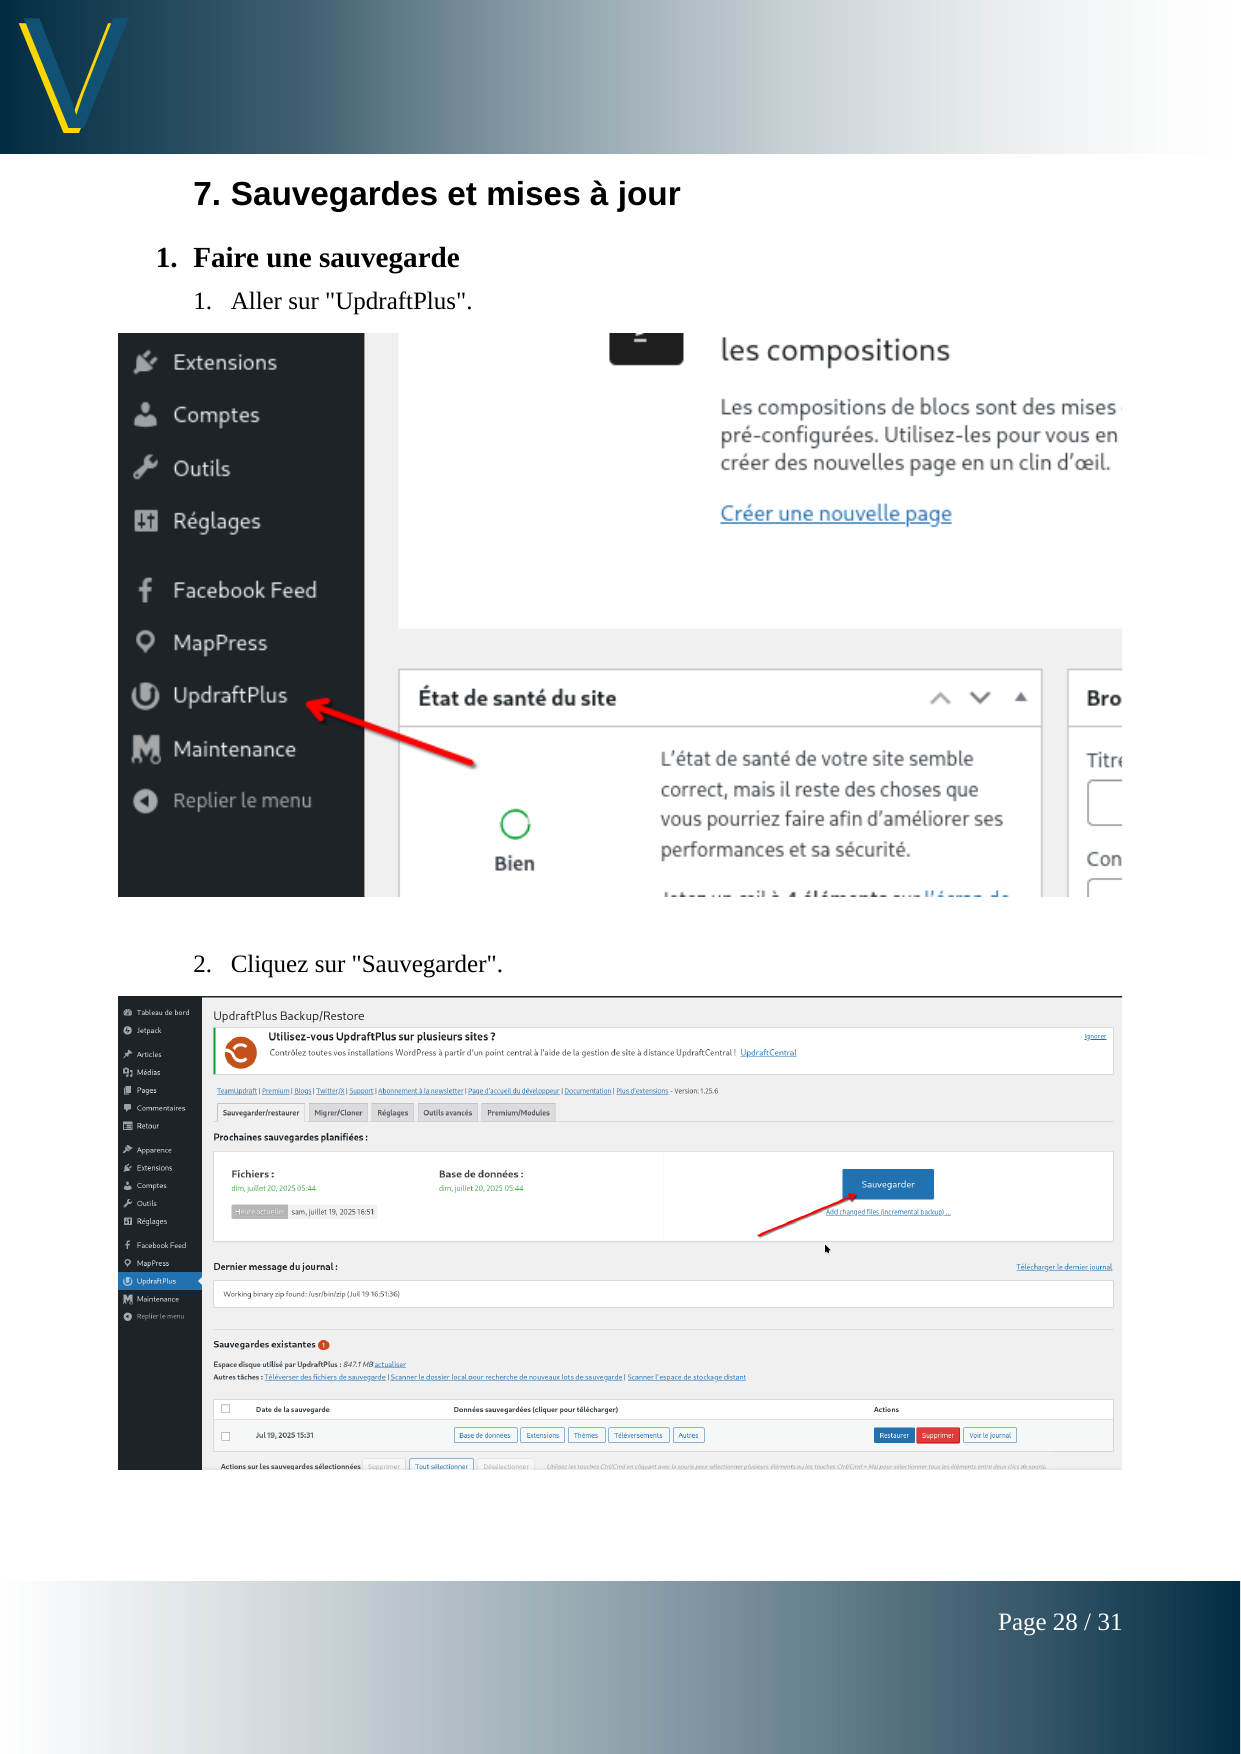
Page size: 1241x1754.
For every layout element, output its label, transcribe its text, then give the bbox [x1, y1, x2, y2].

picture [118, 996, 1123, 1470]
list Aller sur "UpdraftPlus". [193, 286, 1122, 315]
list Cliquez sur "Sauvegarder". [193, 949, 1122, 978]
subtitle Faire une sauvegarde [156, 240, 1122, 273]
subtitle Sauvegardes et mises à jour [193, 174, 1122, 213]
picture [118, 333, 1123, 897]
